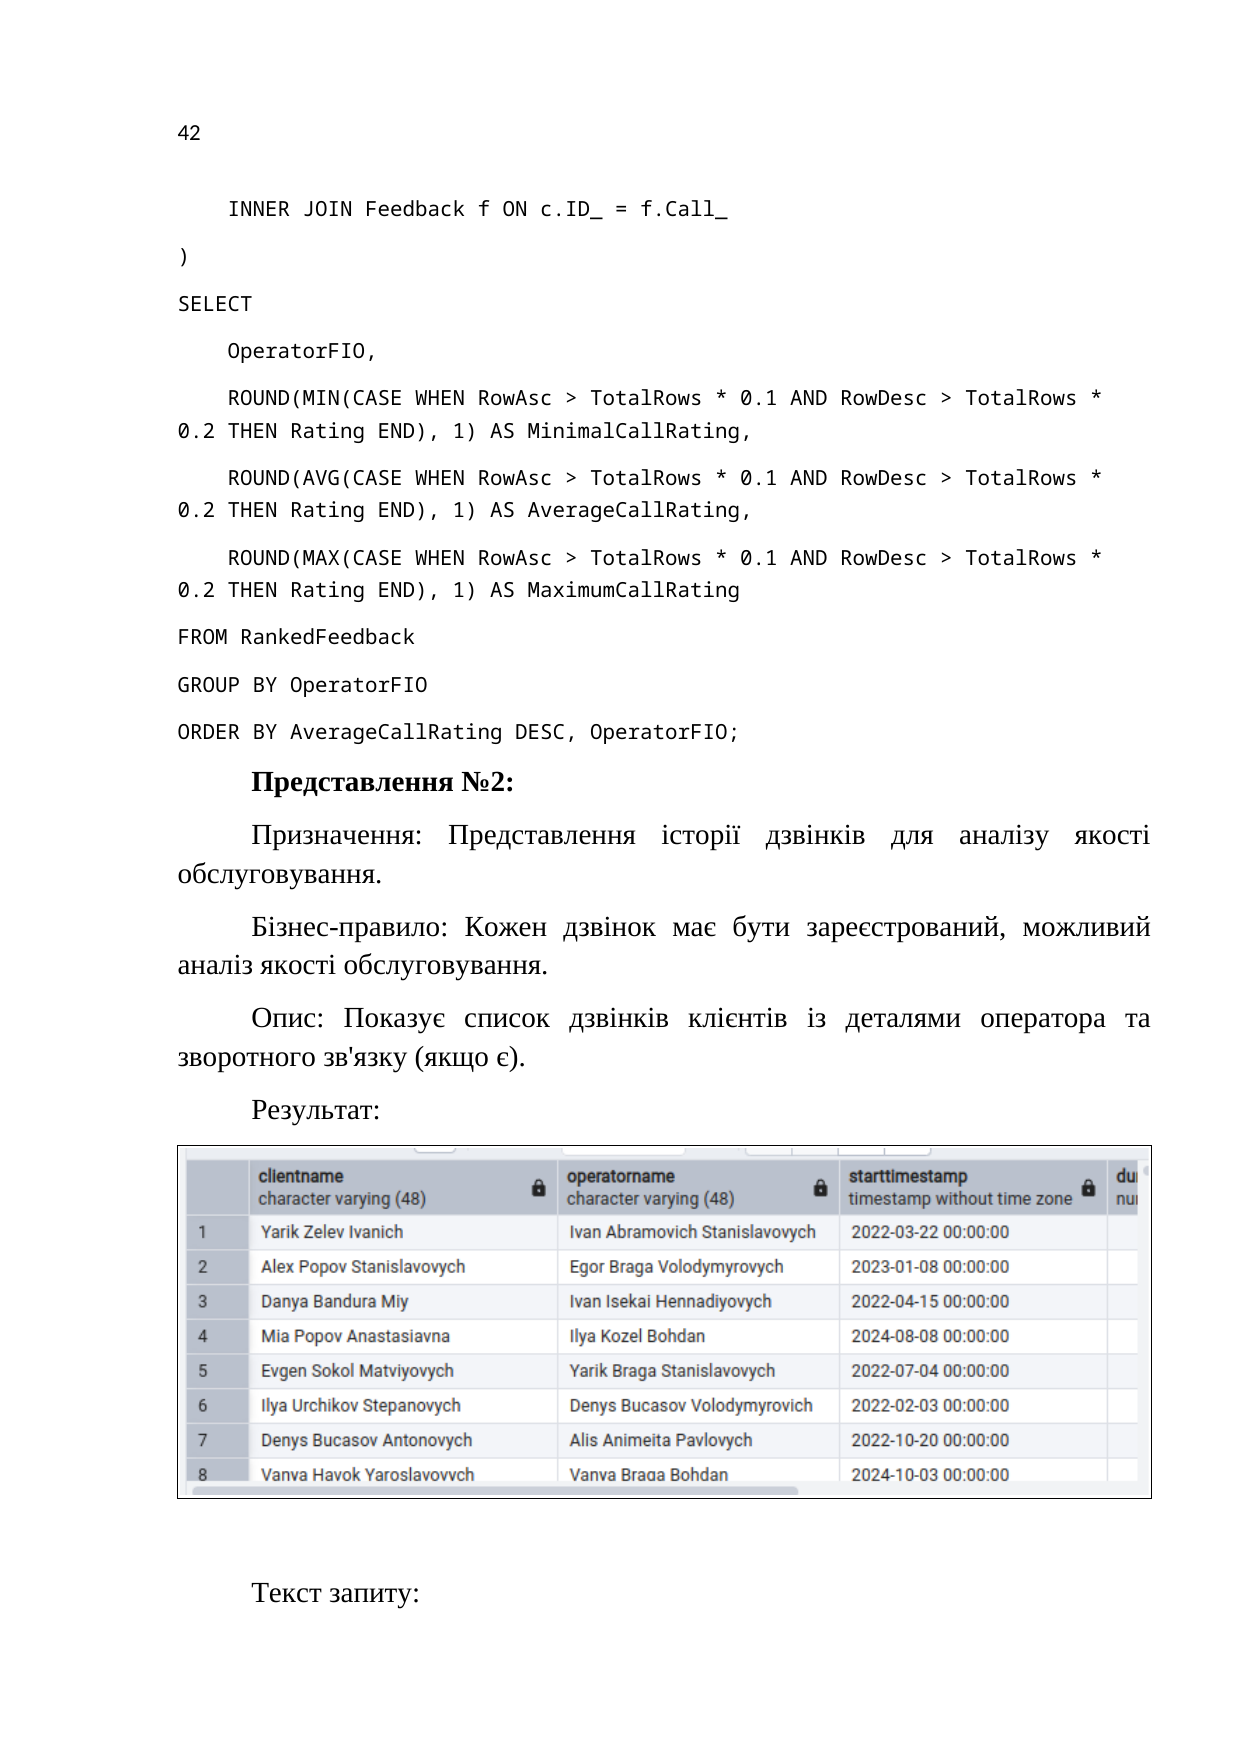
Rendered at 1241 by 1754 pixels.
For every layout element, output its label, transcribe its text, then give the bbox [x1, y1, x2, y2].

text Текст запиту: [177, 1576, 1152, 1609]
text ROUND(AVG(CASE WHEN RowAsc > TotalRows * 0.1 AND RowDesc > TotalRows * 0.2 THEN Rating END), 1) AS AverageCallRating, [177, 463, 1152, 524]
text ROUND(MAX(CASE WHEN RowAsc > TotalRows * 0.1 AND RowDesc > TotalRows * 0.2 THEN Rating END), 1) AS MaximumCallRating [177, 543, 1152, 604]
text SELECT [177, 289, 1152, 317]
text ) [177, 242, 1152, 270]
text Бізнес-правило: Кожен дзвінок має бути зареєстрований, можливий аналіз якості обслуговування. [177, 909, 1152, 981]
text INNER JOIN Feedback f ON c.ID_ = f.Call_ [177, 194, 1152, 223]
text Представлення №2: [177, 764, 1152, 798]
text FROM RankedFeedback [177, 622, 1152, 651]
text Опис: Показує список дзвінків клієнтів із деталями оператора та зворотного зв'язку (якщо є). [177, 1001, 1152, 1073]
text ORDER BY AverageCallRating DESC, OperatorFIO; [177, 717, 1152, 745]
text ROUND(MIN(CASE WHEN RowAsc > TotalRows * 0.1 AND RowDesc > TotalRows * 0.2 THEN Rating END), 1) AS MinimalCallRating, [177, 383, 1152, 444]
text GROUP BY OperatorFIO [177, 670, 1152, 698]
text OperatorFIO, [177, 336, 1152, 364]
text Призначення: Представлення історії дзвінків для аналізу якості обслуговування. [177, 817, 1152, 889]
text Результат: [177, 1092, 1152, 1126]
picture [180, 1148, 1149, 1495]
